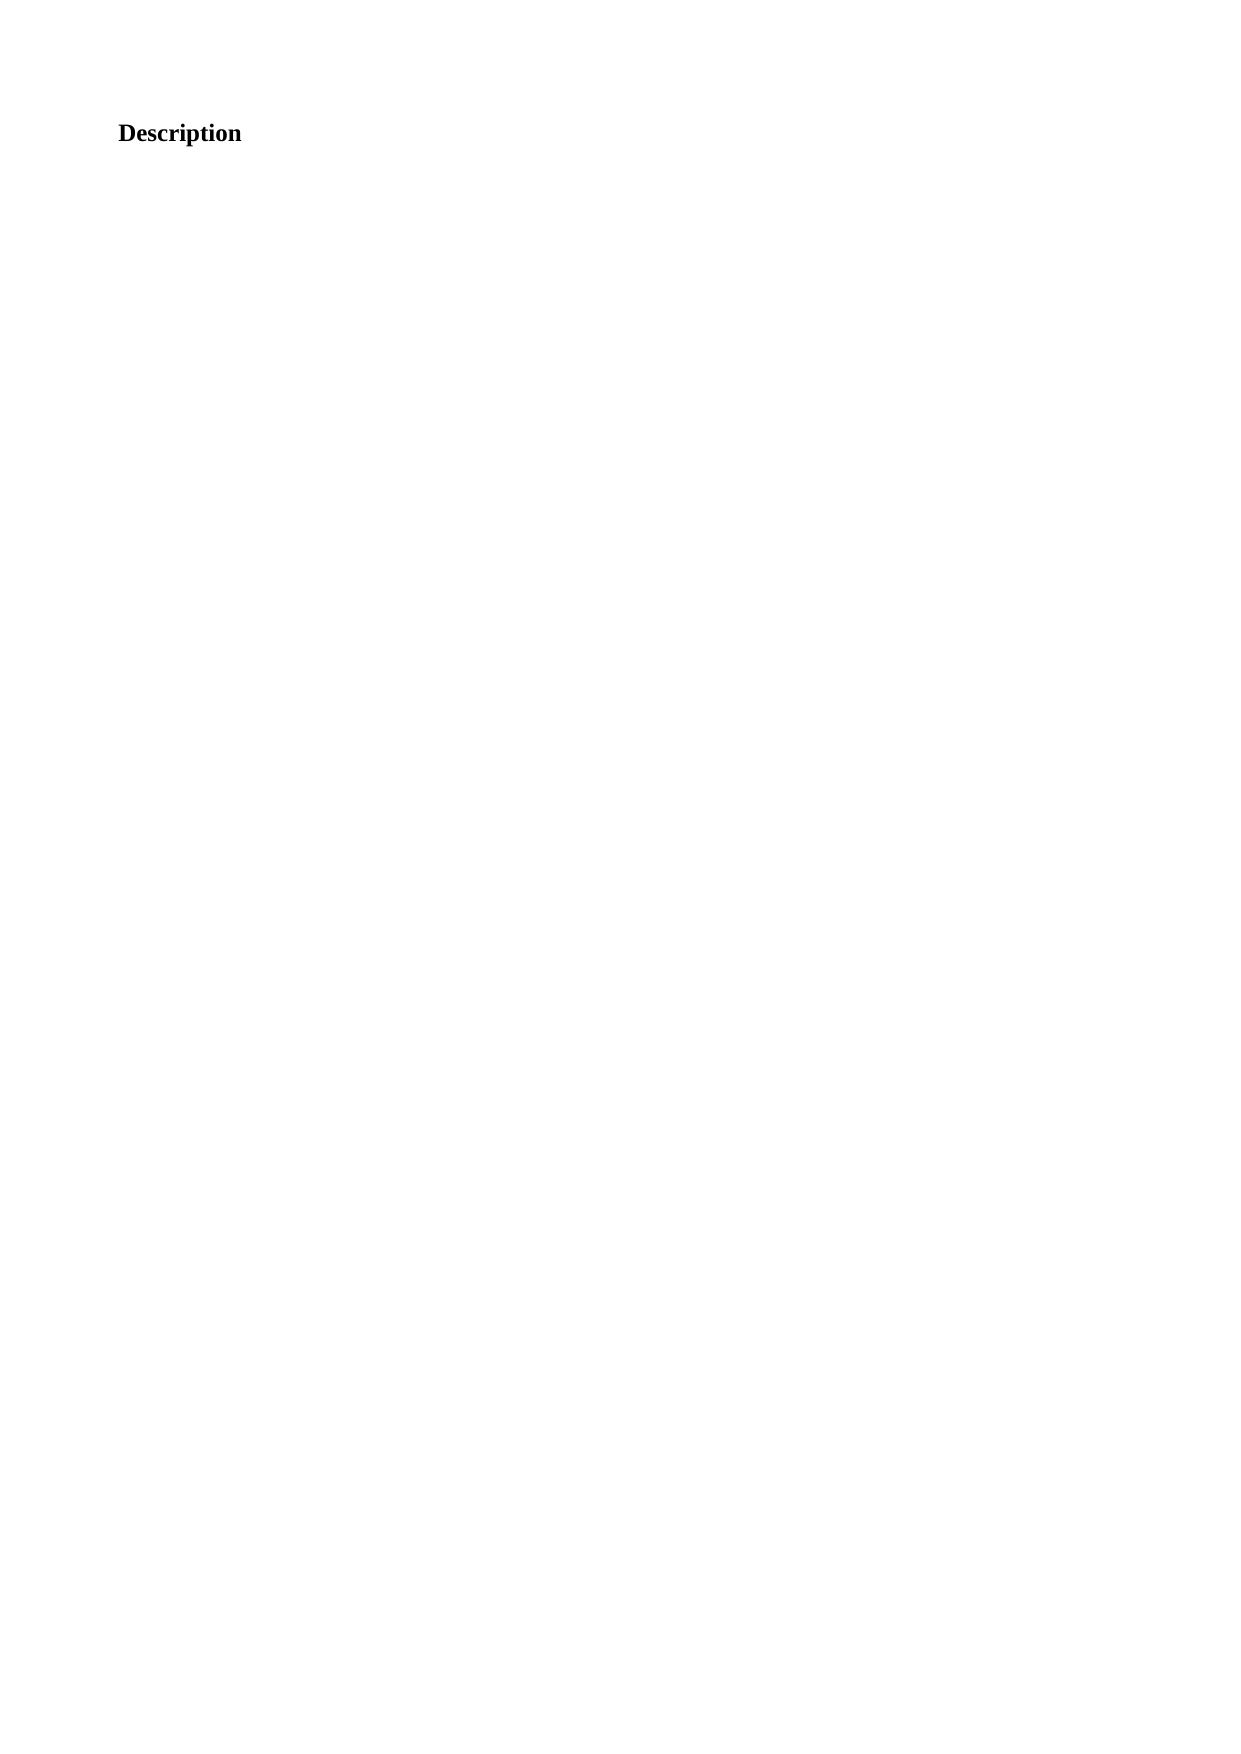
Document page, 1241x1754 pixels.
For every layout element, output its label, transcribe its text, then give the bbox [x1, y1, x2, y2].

text Description [118, 118, 1122, 147]
